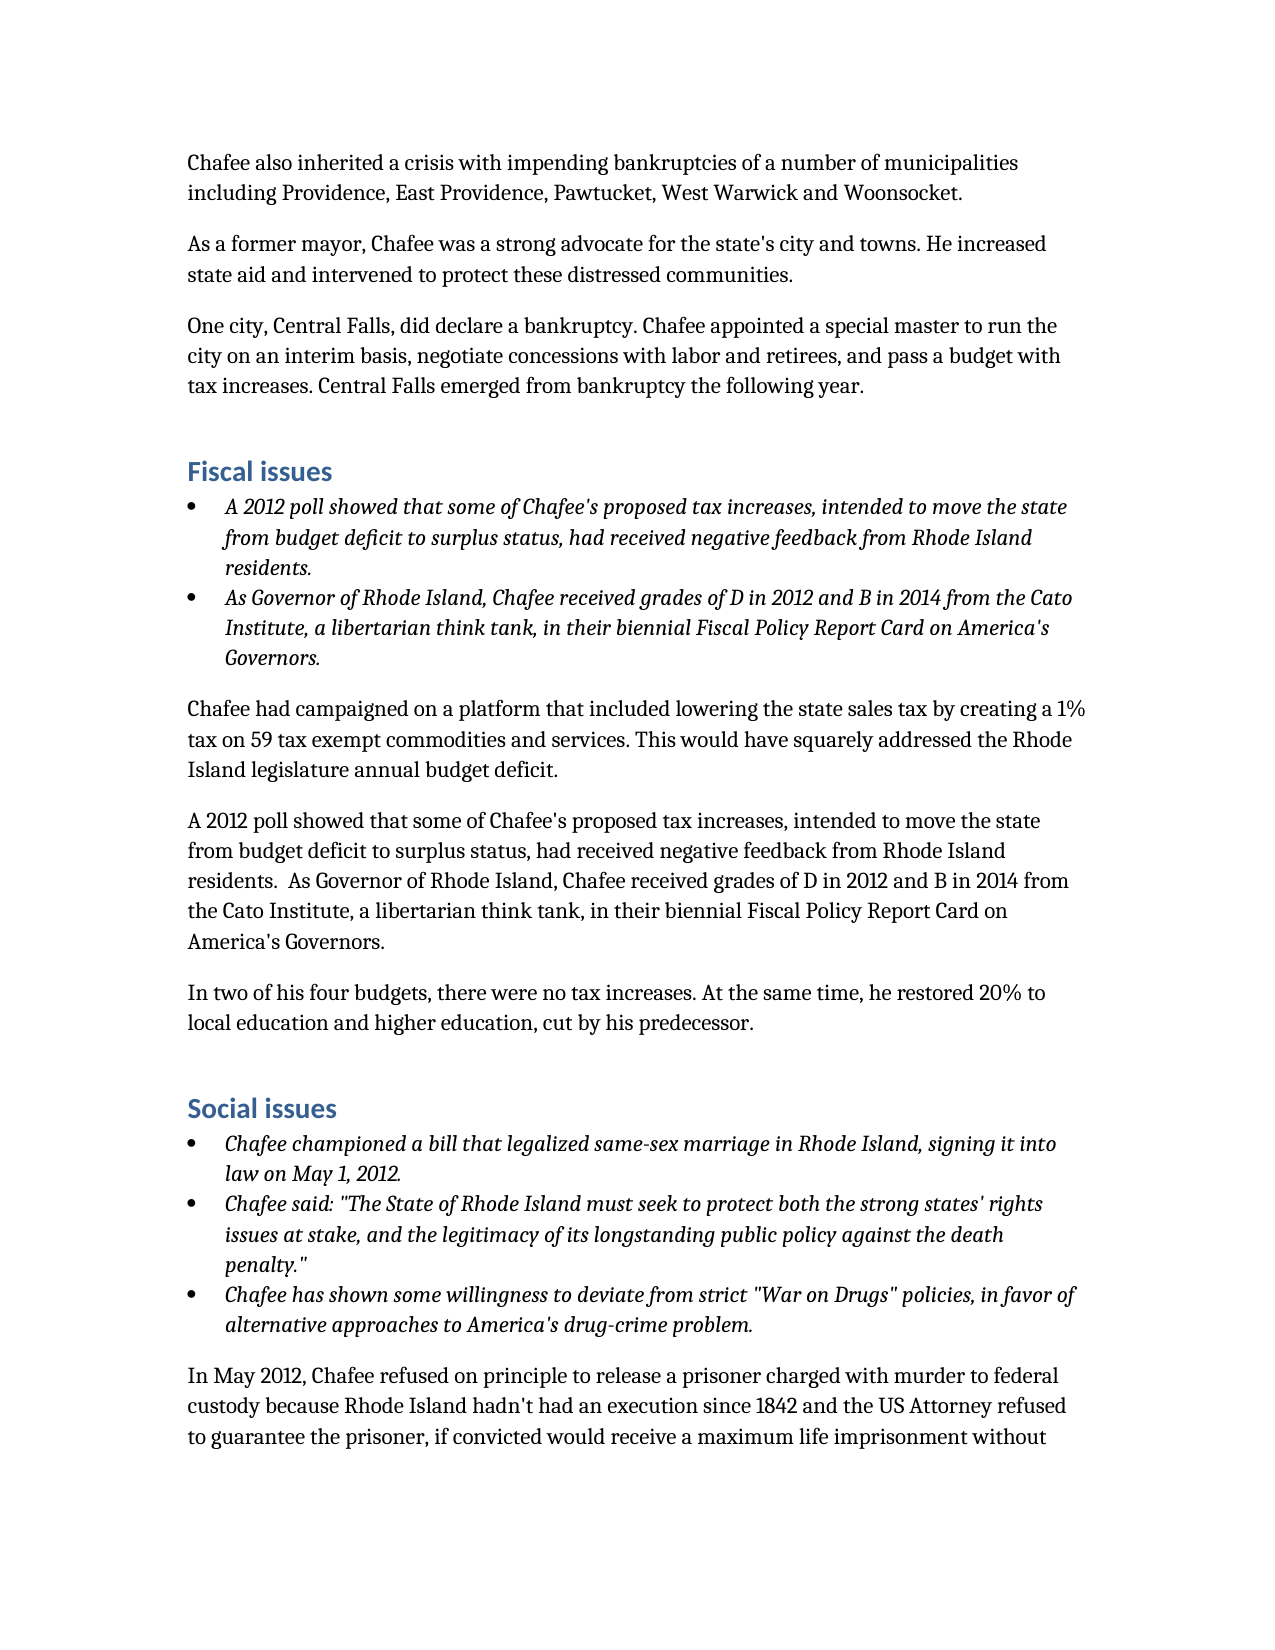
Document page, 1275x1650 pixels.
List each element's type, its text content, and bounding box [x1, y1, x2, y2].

list A 2012 poll showed that some of Chafee's proposed tax increases, intended to move the state from budget deficit to surplus status, had received negative feedback from Rhode Island residents. [187, 494, 1087, 581]
text Chafee had campaigned on a platform that included lowering the state sales tax by creating a 1% tax on 59 tax exempt commodities and services. This would have squarely addressed the Rhode Island legislature annual budget deficit. [187, 696, 1087, 783]
text In two of his four budgets, there were no tax increases. At the same time, he restored 20% to local education and higher education, cut by his predecessor. [187, 979, 1087, 1036]
text In May 2012, Chafee refused on principle to release a prisoner charged with murder to federal custody because Rhode Island hadn't had an execution since 1842 and the US Attorney refused to guarantee the prisoner, if convicted would receive a maximum life imprisonment without [187, 1363, 1087, 1450]
list Chafee championed a bill that legalized same-sex marriage in Rhode Island, signing it into law on May 1, 2012. [187, 1131, 1087, 1187]
text As a former mayor, Chafee was a strong advocate for the state's city and towns. He increased state aid and intervened to protect these distressed communities. [187, 231, 1087, 288]
subtitle Social issues [187, 1090, 1087, 1126]
text One city, Central Falls, did declare a bankruptcy. Chafee appointed a special master to run the city on an interim basis, negotiate concessions with labor and retirees, and pass a budget with tax increases. Central Falls emerged from bankruptcy the following year. [187, 312, 1087, 399]
list Chafee said: "The State of Rhode Island must seek to protect both the strong states' rights issues at stake, and the legitimacy of its longstanding public policy against the death penalty." [187, 1191, 1087, 1278]
list As Governor of Rhode Island, Chafee received grades of D in 2012 and B in 2014 from the Cato Institute, a libertarian think tank, in their biennial Fiscal Policy Report Card on America's Governors. [187, 585, 1087, 671]
text Chafee also inherited a crisis with impending bankruptcies of a number of municipalities including Providence, East Providence, Pawtucket, West Warwick and Woonsocket. [187, 150, 1087, 207]
list Chafee has shown some willingness to deviate from strict "War on Drugs" policies, in favor of alternative approaches to America's drug-crime problem. [187, 1282, 1087, 1338]
subtitle Fiscal issues [187, 453, 1087, 489]
text A 2012 poll showed that some of Chafee's proposed tax increases, intended to move the state from budget deficit to surplus status, had received negative feedback from Rhode Island residents. As Governor of Rhode Island, Chafee received grades of D in 2012 and B in 2014 from the Cato Institute, a libertarian think tank, in their biennial Fiscal Policy Report Card on America's Governors. [187, 808, 1087, 955]
